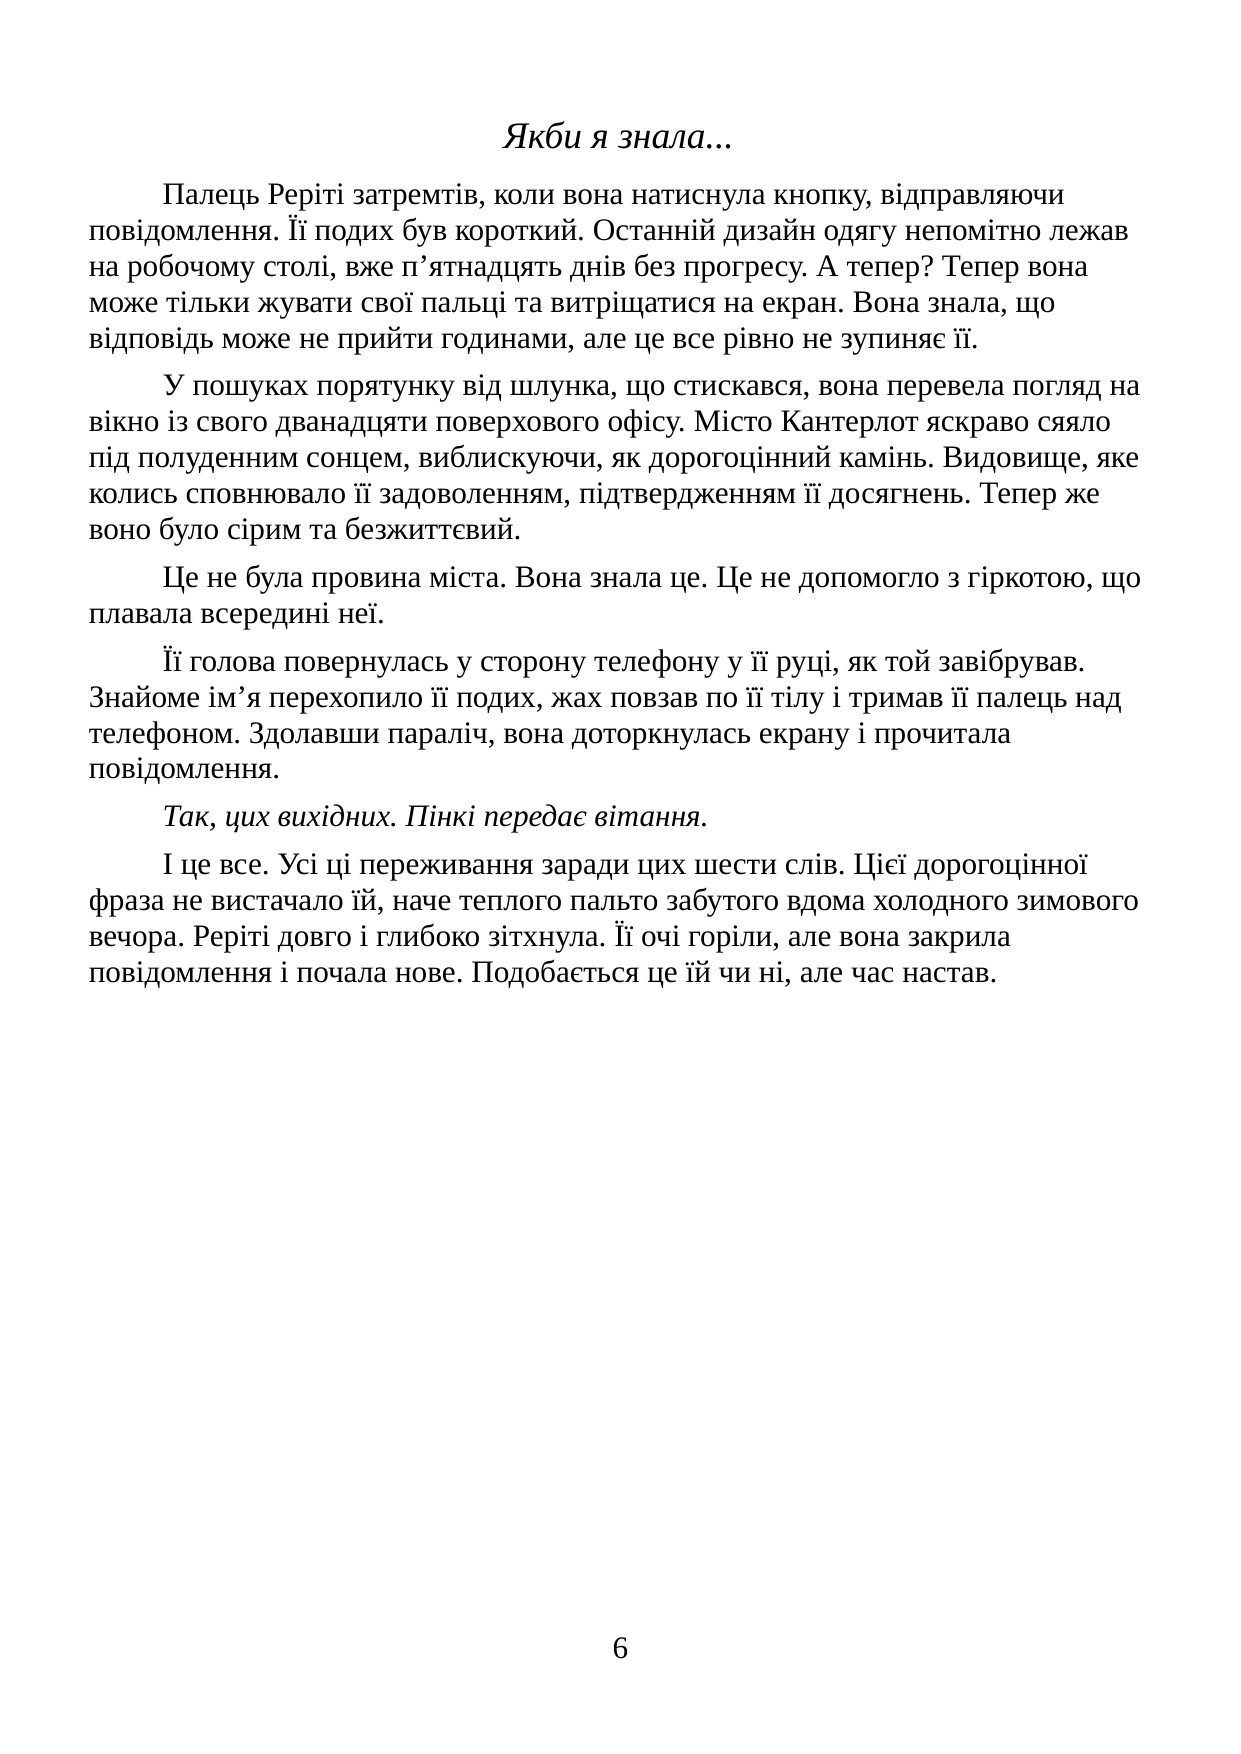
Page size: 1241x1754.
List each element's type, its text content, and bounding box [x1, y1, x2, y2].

text Так, цих вихідних. Пінкі передає вітання. [88, 798, 1152, 833]
text Це не була провина міста. Вона знала це. Це не допомогло з гіркотою, що плавала всередині неї. [88, 558, 1152, 630]
text Палець Реріті затремтів, коли вона натиснула кнопку, відправляючи повідомлення. Її подих був короткий. Останній дизайн одягу непомітно лежав на робочому столі, вже п’ятнадцять днів без прогресу. А тепер? Тепер вона може тільки жувати свої пальці та витріщатися на екран. Вона знала, що відповідь може не прийти годинами, але це все рівно не зупиняє її. [88, 175, 1152, 355]
text У пошуках порятунку від шлунка, що стискався, вона перевела погляд на вікно із свого дванадцяти поверхового офісу. Місто Кантерлот яскраво сяяло під полуденним сонцем, виблискуючи, як дорогоцінний камінь. Видовище, яке колись сповнювало її задоволенням, підтвердженням її досягнень. Тепер же воно було сірим та безжиттєвий. [88, 367, 1152, 546]
text Її голова повернулась у сторону телефону у її руці, як той завібрував. Знайоме ім’я перехопило її подих, жах повзав по її тілу і тримав її палець над телефоном. Здолавши параліч, вона доторкнулась екрану і прочитала повідомлення. [88, 642, 1152, 786]
text І це все. Усі ці переживання заради цих шести слів. Цієї дорогоцінної фраза не вистачало їй, наче теплого пальто забутого вдома холодного зимового вечора. Реріті довго і глибоко зітхнула. Її очі горіли, але вона закрила повідомлення і почала нове. Подобається це їй чи ні, але час настав. [88, 845, 1152, 989]
subtitle Якби я знала... [88, 113, 1152, 157]
